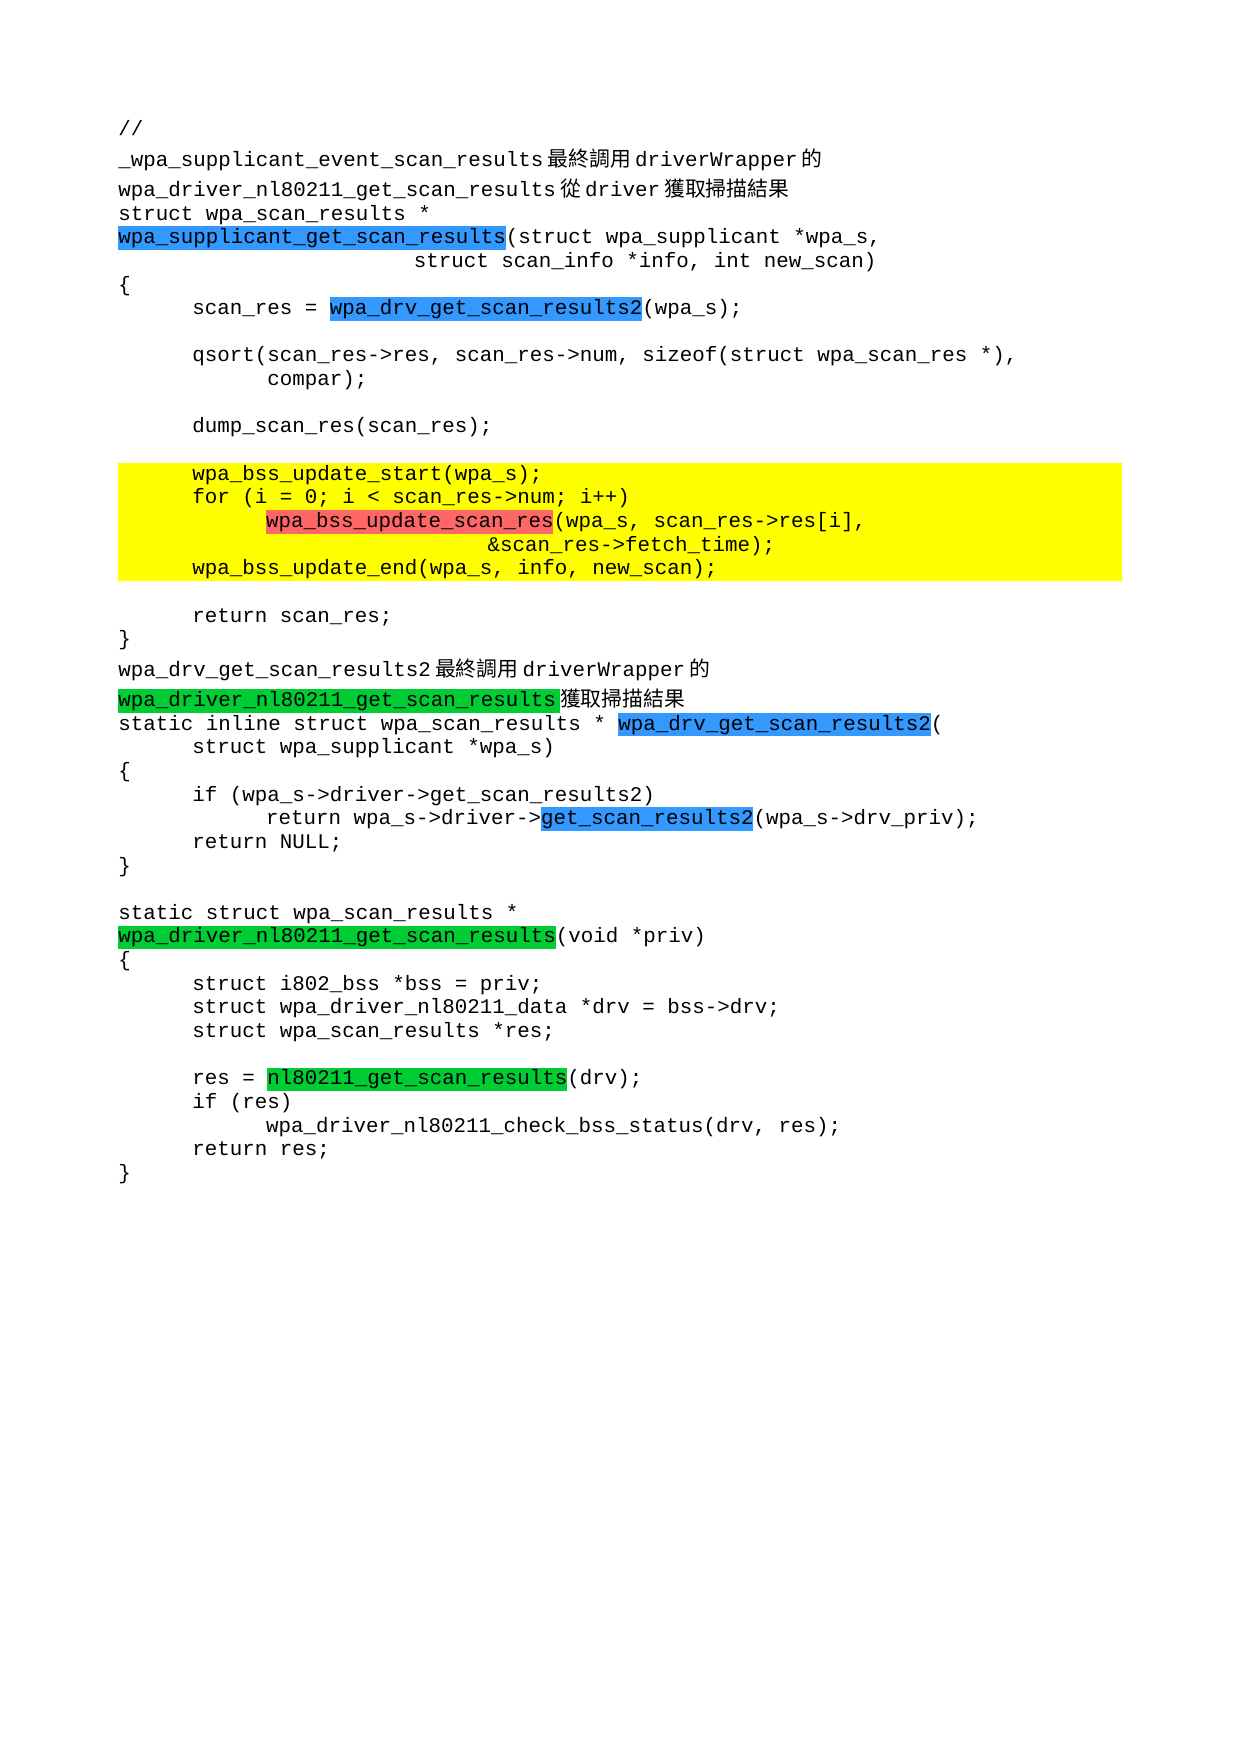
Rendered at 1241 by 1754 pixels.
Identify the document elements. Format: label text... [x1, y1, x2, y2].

text static struct wpa_scan_results * [118, 902, 1122, 926]
text return res; [118, 1138, 1122, 1162]
text } [118, 854, 1122, 878]
text { [118, 273, 1122, 297]
text return scan_res; [118, 604, 1122, 628]
text struct scan_info *info, int new_scan) [118, 250, 1122, 273]
text wpa_bss_update_start(wpa_s); [118, 463, 1122, 486]
text { [118, 949, 1122, 973]
text wpa_supplicant_get_scan_results(struct wpa_supplicant *wpa_s, [118, 226, 1122, 250]
text compar); [118, 368, 1122, 392]
text struct wpa_driver_nl80211_data *drv = bss->drv; [118, 996, 1122, 1020]
text &scan_res->fetch_time); [118, 534, 1122, 557]
text wpa_bss_update_scan_res(wpa_s, scan_res->res[i], [118, 510, 1122, 534]
text } [118, 628, 1122, 652]
text return wpa_s->driver->get_scan_results2(wpa_s->drv_priv); [118, 807, 1122, 831]
text return NULL; [118, 831, 1122, 854]
text _wpa_supplicant_event_scan_results最終調用driverWrapper的wpa_driver_nl80211_get_scan_results從driver獲取掃描結果 [118, 142, 1122, 203]
text if (res) [118, 1091, 1122, 1115]
text wpa_driver_nl80211_check_bss_status(drv, res); [118, 1115, 1122, 1138]
text qsort(scan_res->res, scan_res->num, sizeof(struct wpa_scan_res *), [118, 344, 1122, 368]
text struct wpa_scan_results *res; [118, 1020, 1122, 1044]
text struct wpa_scan_results * [118, 203, 1122, 226]
text struct wpa_supplicant *wpa_s) [118, 736, 1122, 760]
text struct i802_bss *bss = priv; [118, 973, 1122, 996]
text dump_scan_res(scan_res); [118, 415, 1122, 439]
text if (wpa_s->driver->get_scan_results2) [118, 784, 1122, 807]
text { [118, 760, 1122, 784]
text // [118, 118, 1122, 142]
text wpa_bss_update_end(wpa_s, info, new_scan); [118, 557, 1122, 581]
text for (i = 0; i < scan_res->num; i++) [118, 486, 1122, 510]
text wpa_driver_nl80211_get_scan_results(void *priv) [118, 926, 1122, 949]
text static inline struct wpa_scan_results * wpa_drv_get_scan_results2( [118, 713, 1122, 736]
text scan_res = wpa_drv_get_scan_results2(wpa_s); [118, 297, 1122, 321]
text res = nl80211_get_scan_results(drv); [118, 1067, 1122, 1091]
text } [118, 1162, 1122, 1186]
text wpa_drv_get_scan_results2最終調用driverWrapper的wpa_driver_nl80211_get_scan_results獲取掃描結果 [118, 652, 1122, 713]
